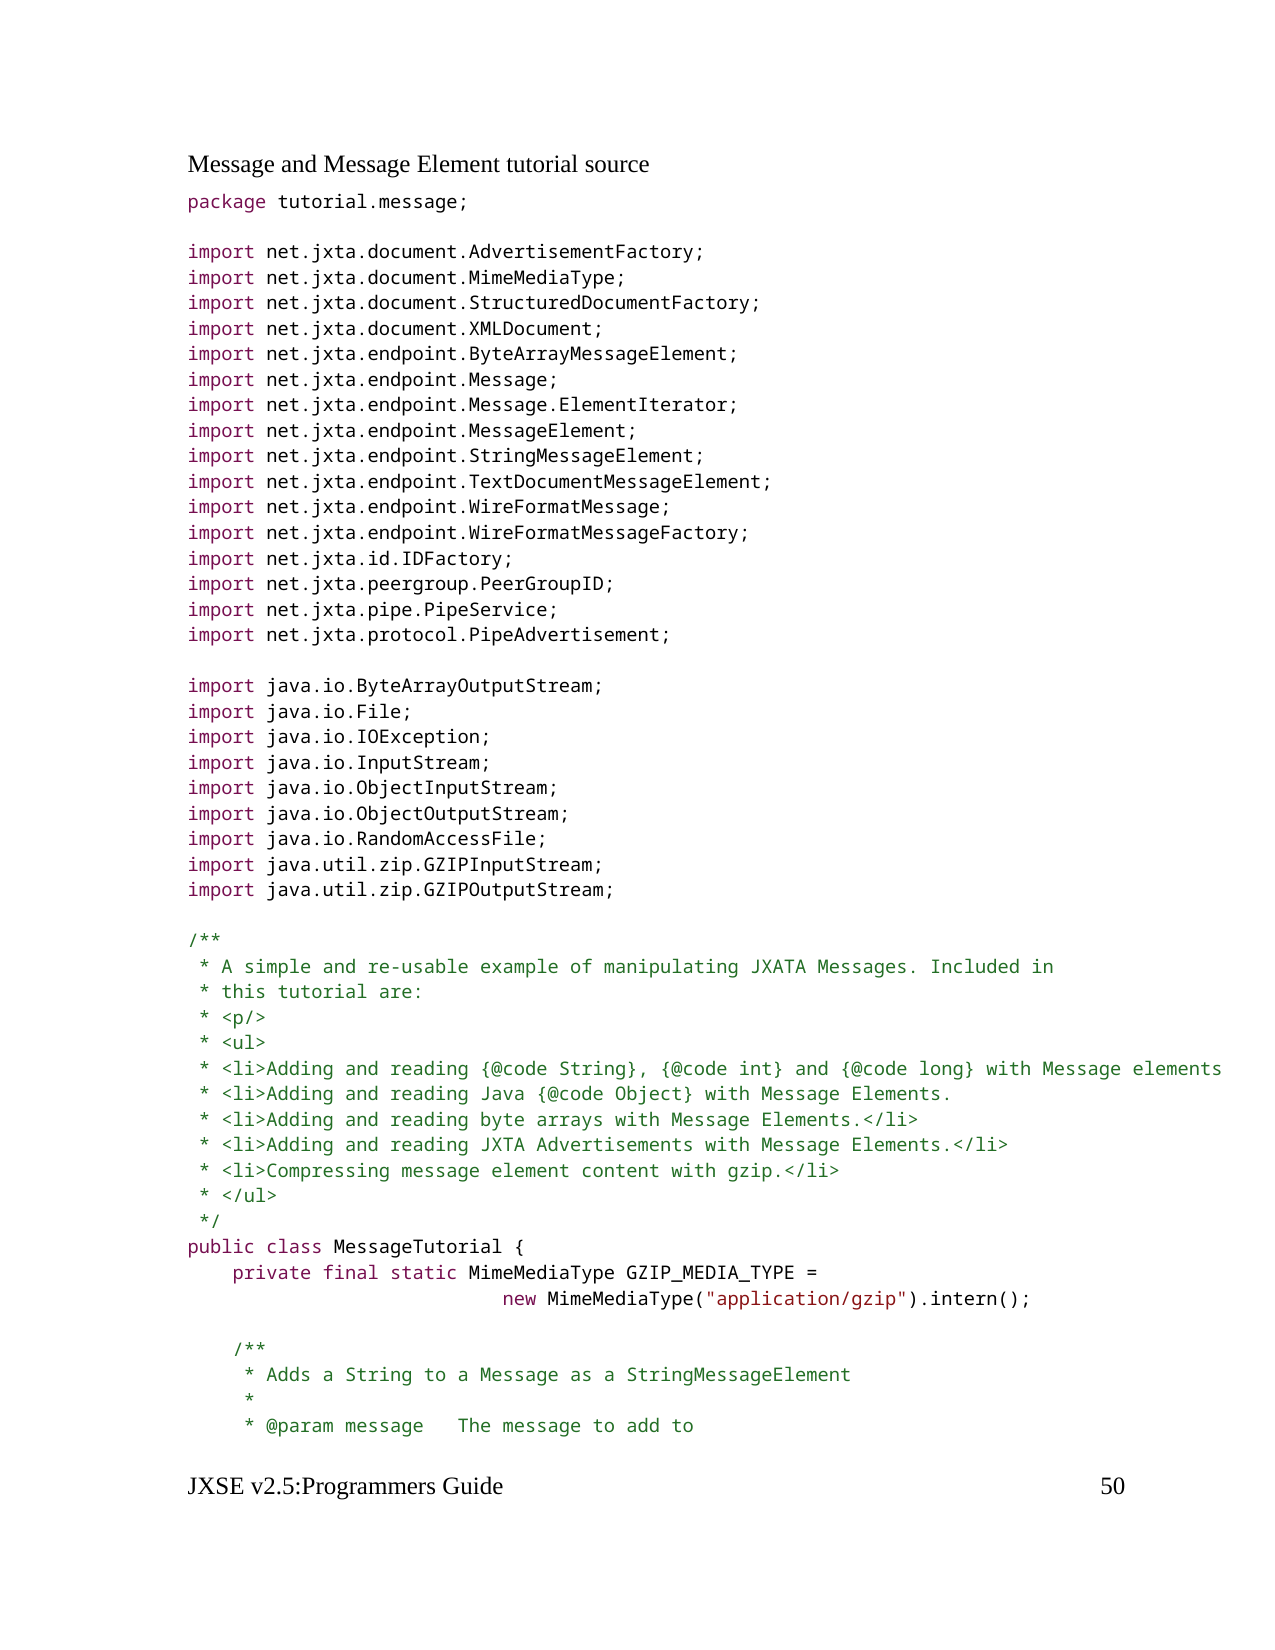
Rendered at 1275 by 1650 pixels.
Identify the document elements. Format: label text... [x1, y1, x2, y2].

text /** [187, 1336, 1125, 1362]
text import net.jxta.document.MimeMediaType; [187, 264, 1125, 290]
text import net.jxta.endpoint.WireFormatMessageFactory; [187, 519, 1125, 545]
text import java.io.RandomAccessFile; [187, 826, 1125, 851]
text import net.jxta.endpoint.TextDocumentMessageElement; [187, 468, 1125, 494]
text package tutorial.message; [187, 188, 1125, 213]
text * <p/> [187, 1004, 1125, 1030]
text import net.jxta.endpoint.WireFormatMessage; [187, 494, 1125, 519]
text * </ul> [187, 1183, 1125, 1208]
text * <li>Adding and reading Java {@code Object} with Message Elements. [187, 1081, 1125, 1106]
text */ [187, 1208, 1125, 1234]
text import java.io.IOException; [187, 723, 1125, 749]
text import java.io.ObjectInputStream; [187, 774, 1125, 800]
text public class MessageTutorial { [187, 1234, 1125, 1259]
text import net.jxta.peergroup.PeerGroupID; [187, 570, 1125, 596]
text * <li>Adding and reading {@code String}, {@code int} and {@code long} with Message elements [187, 1055, 1259, 1081]
text Message and Message Element tutorial source [187, 150, 1125, 178]
text import java.io.ByteArrayOutputStream; [187, 672, 1125, 698]
text * Adds a String to a Message as a StringMessageElement [187, 1362, 1125, 1387]
text import net.jxta.endpoint.Message.ElementIterator; [187, 392, 1125, 417]
text new MimeMediaType("application/gzip").intern(); [187, 1285, 1125, 1311]
text * [187, 1387, 1125, 1413]
text * A simple and re-usable example of manipulating JXATA Messages. Included in [187, 953, 1125, 979]
text import net.jxta.protocol.PipeAdvertisement; [187, 621, 1125, 647]
text * <ul> [187, 1030, 1125, 1055]
text private final static MimeMediaType GZIP_MEDIA_TYPE = [187, 1259, 1125, 1285]
text * this tutorial are: [187, 979, 1125, 1004]
text * @param message The message to add to [187, 1413, 1125, 1438]
text * <li>Adding and reading byte arrays with Message Elements.</li> [187, 1106, 1125, 1132]
text import net.jxta.pipe.PipeService; [187, 596, 1125, 621]
text import net.jxta.document.XMLDocument; [187, 315, 1125, 341]
text import net.jxta.endpoint.Message; [187, 366, 1125, 392]
text import net.jxta.document.StructuredDocumentFactory; [187, 290, 1125, 315]
text /** [187, 928, 1125, 953]
text import net.jxta.id.IDFactory; [187, 545, 1125, 570]
text import java.io.ObjectOutputStream; [187, 800, 1125, 826]
text import net.jxta.endpoint.StringMessageElement; [187, 443, 1125, 468]
text import net.jxta.endpoint.ByteArrayMessageElement; [187, 341, 1125, 366]
text * <li>Adding and reading JXTA Advertisements with Message Elements.</li> [187, 1132, 1125, 1157]
text import java.util.zip.GZIPInputStream; [187, 851, 1125, 877]
text import net.jxta.document.AdvertisementFactory; [187, 239, 1125, 264]
text import net.jxta.endpoint.MessageElement; [187, 417, 1125, 443]
text import java.io.InputStream; [187, 749, 1125, 774]
text import java.util.zip.GZIPOutputStream; [187, 877, 1125, 902]
text import java.io.File; [187, 698, 1125, 723]
text * <li>Compressing message element content with gzip.</li> [187, 1157, 1125, 1183]
